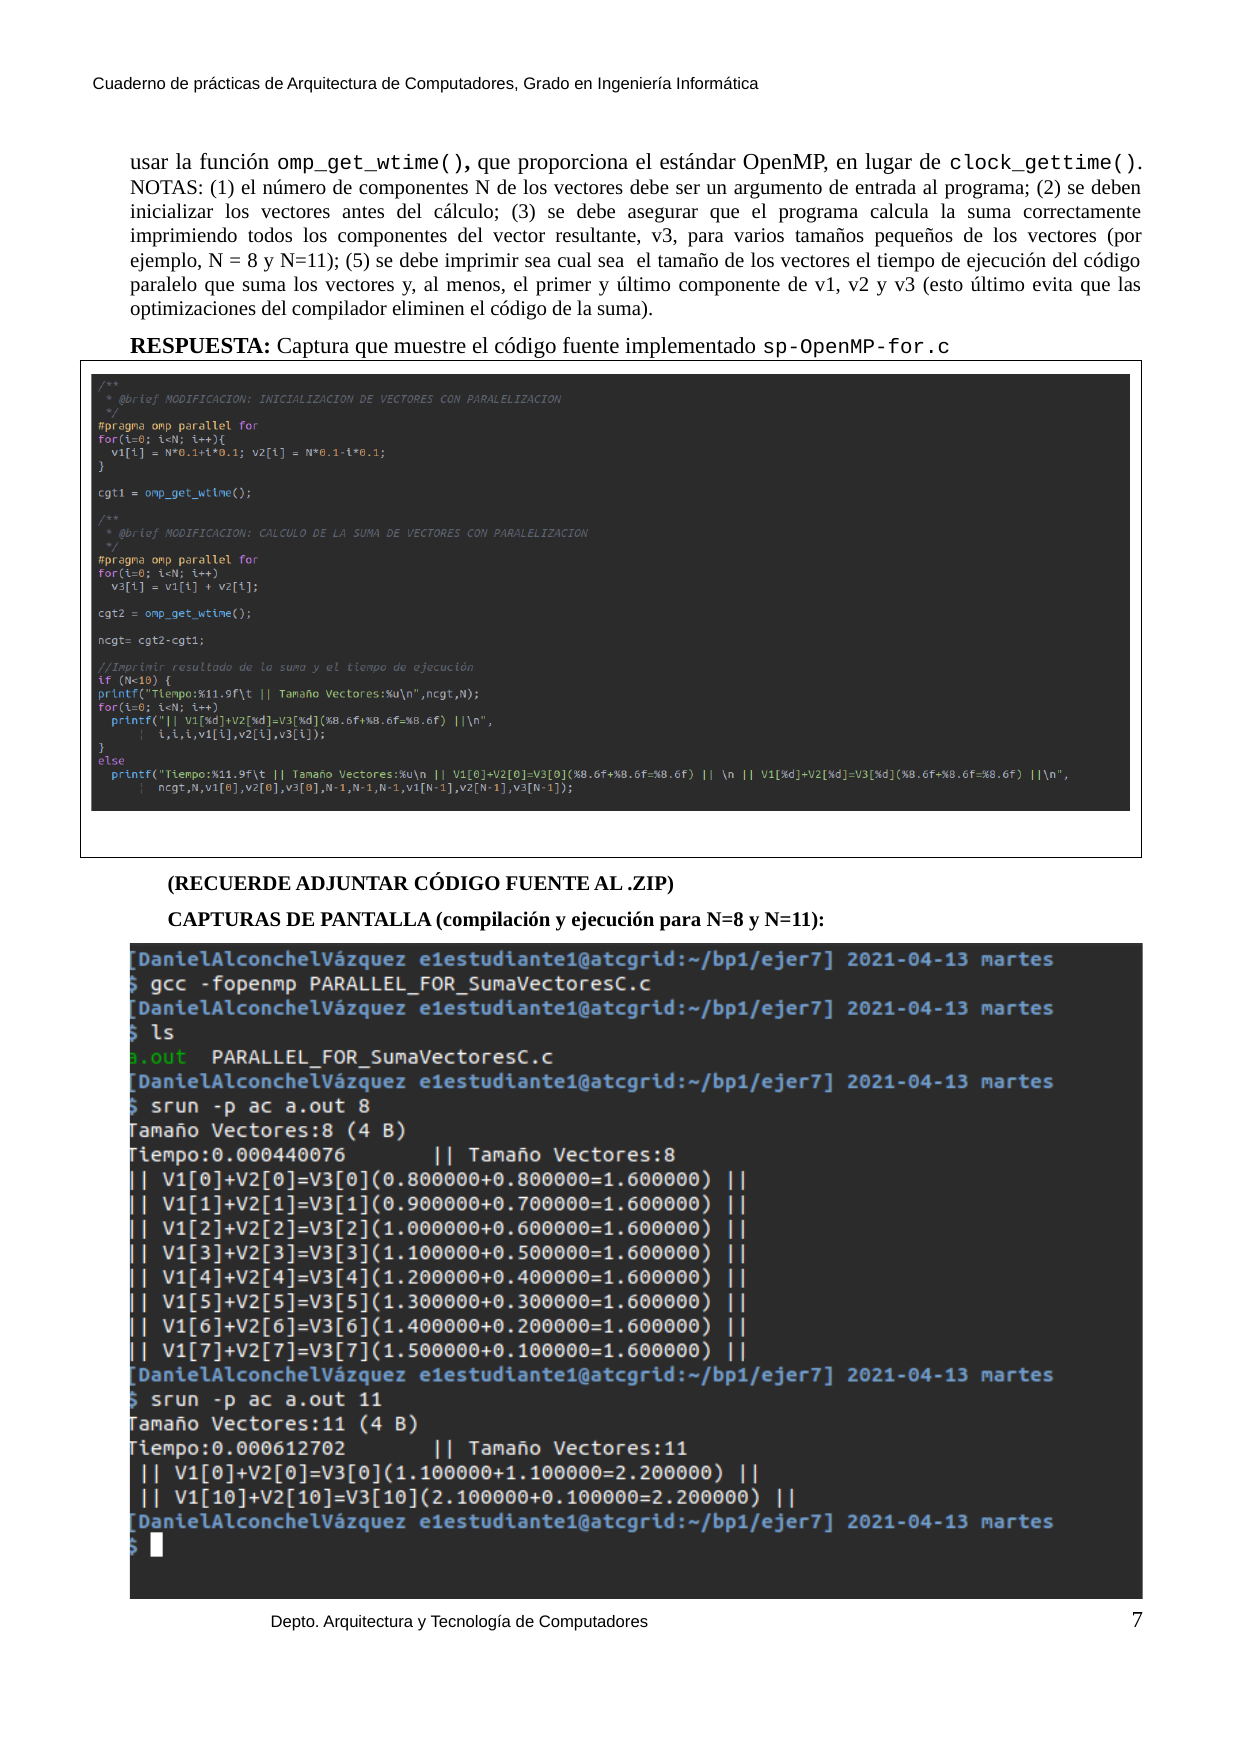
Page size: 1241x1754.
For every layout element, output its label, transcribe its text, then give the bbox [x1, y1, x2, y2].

list usar la función omp_get_wtime(), que proporciona el estándar OpenMP, en lugar de clock_gettime(). NOTAS: (1) el número de componentes N de los vectores debe ser un argumento de entrada al programa; (2) se deben inicializar los vectores antes del cálculo; (3) se debe asegurar que el programa calcula la suma correctamente imprimiendo todos los componentes del vector resultante, v3, para varios tamaños pequeños de los vectores (por ejemplo, N = 8 y N=11); (5) se debe imprimir sea cual sea el tamaño de los vectores el tiempo de ejecución del código paralelo que suma los vectores y, al menos, el primer y último componente de v1, v2 y v3 (esto último evita que las optimizaciones del compilador eliminen el código de la suma). [92, 148, 1143, 320]
text CAPTURAS DE PANTALLA (compilación y ejecución para N=8 y N=11): [167, 907, 1143, 931]
text RESPUESTA: Captura que muestre el código fuente implementado sp-OpenMP-for.c [130, 332, 1143, 360]
picture [91, 374, 1130, 811]
table_header [81, 361, 1141, 857]
picture [129, 943, 1143, 1599]
text (RECUERDE ADJUNTAR CÓDIGO FUENTE AL .ZIP) [167, 871, 1143, 895]
